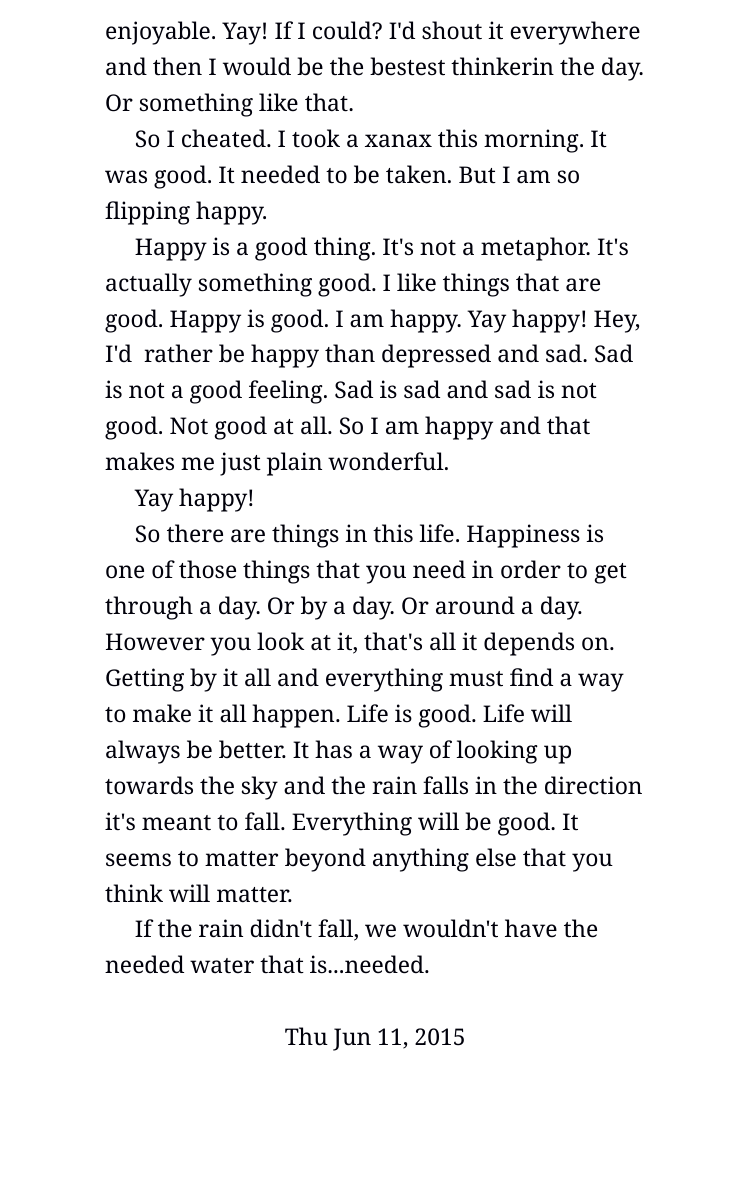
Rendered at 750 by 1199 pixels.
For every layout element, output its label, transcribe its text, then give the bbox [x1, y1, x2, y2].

text Happy is a good thing. It's not a metaphor. It's actually something good. I like things that are good. Happy is good. I am happy. Yay happy! Hey, I'd rather be happy than depressed and sad. Sad is not a good feeling. Sad is sad and sad is not good. Not good at all. So I am happy and that makes me just plain wonderful. [105, 231, 645, 477]
text enjoyable. Yay! If I could? I'd shout it everywhere and then I would be the bestest thinkerin the day. Or something like that. [105, 15, 645, 118]
text If the rain didn't fall, we wouldn't have the needed water that is...needed. [105, 913, 645, 981]
text Yay happy! [105, 482, 645, 513]
text So there are things in this life. Happiness is one of those things that you need in order to get through a day. Or by a day. Or around a day. However you look at it, that's all it depends on. Getting by it all and everything must find a way to make it all happen. Life is good. Life will always be better. It has a way of looking up towards the sky and the rain falls in the direction it's meant to fall. Everything will be good. It seems to matter beyond anything else that you think will matter. [105, 518, 645, 909]
text So I cheated. I took a xanax this morning. It was good. It needed to be taken. But I am so flipping happy. [105, 123, 645, 226]
text Thu Jun 11, 2015 [105, 1021, 645, 1052]
